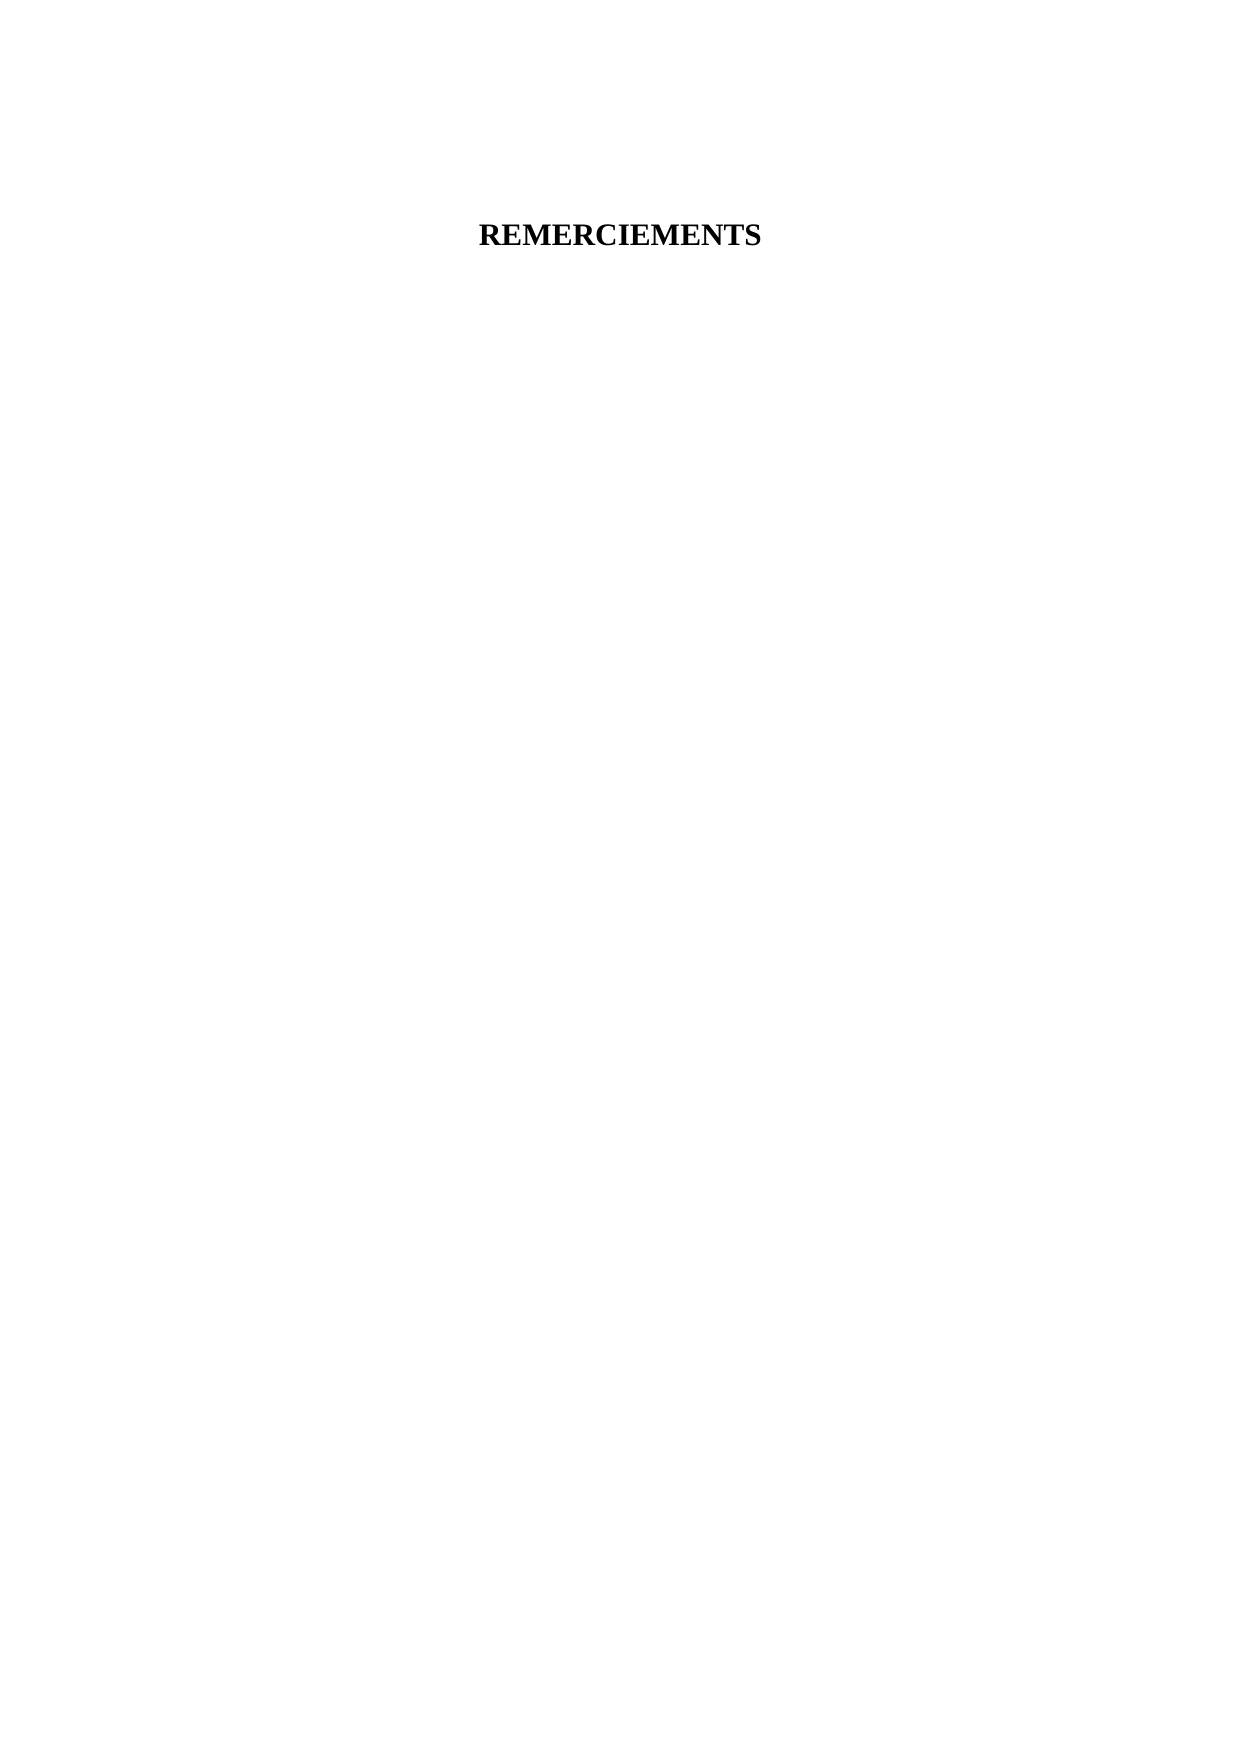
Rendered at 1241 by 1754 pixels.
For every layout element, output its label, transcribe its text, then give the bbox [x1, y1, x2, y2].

text REMERCIEMENTS [118, 216, 1122, 252]
